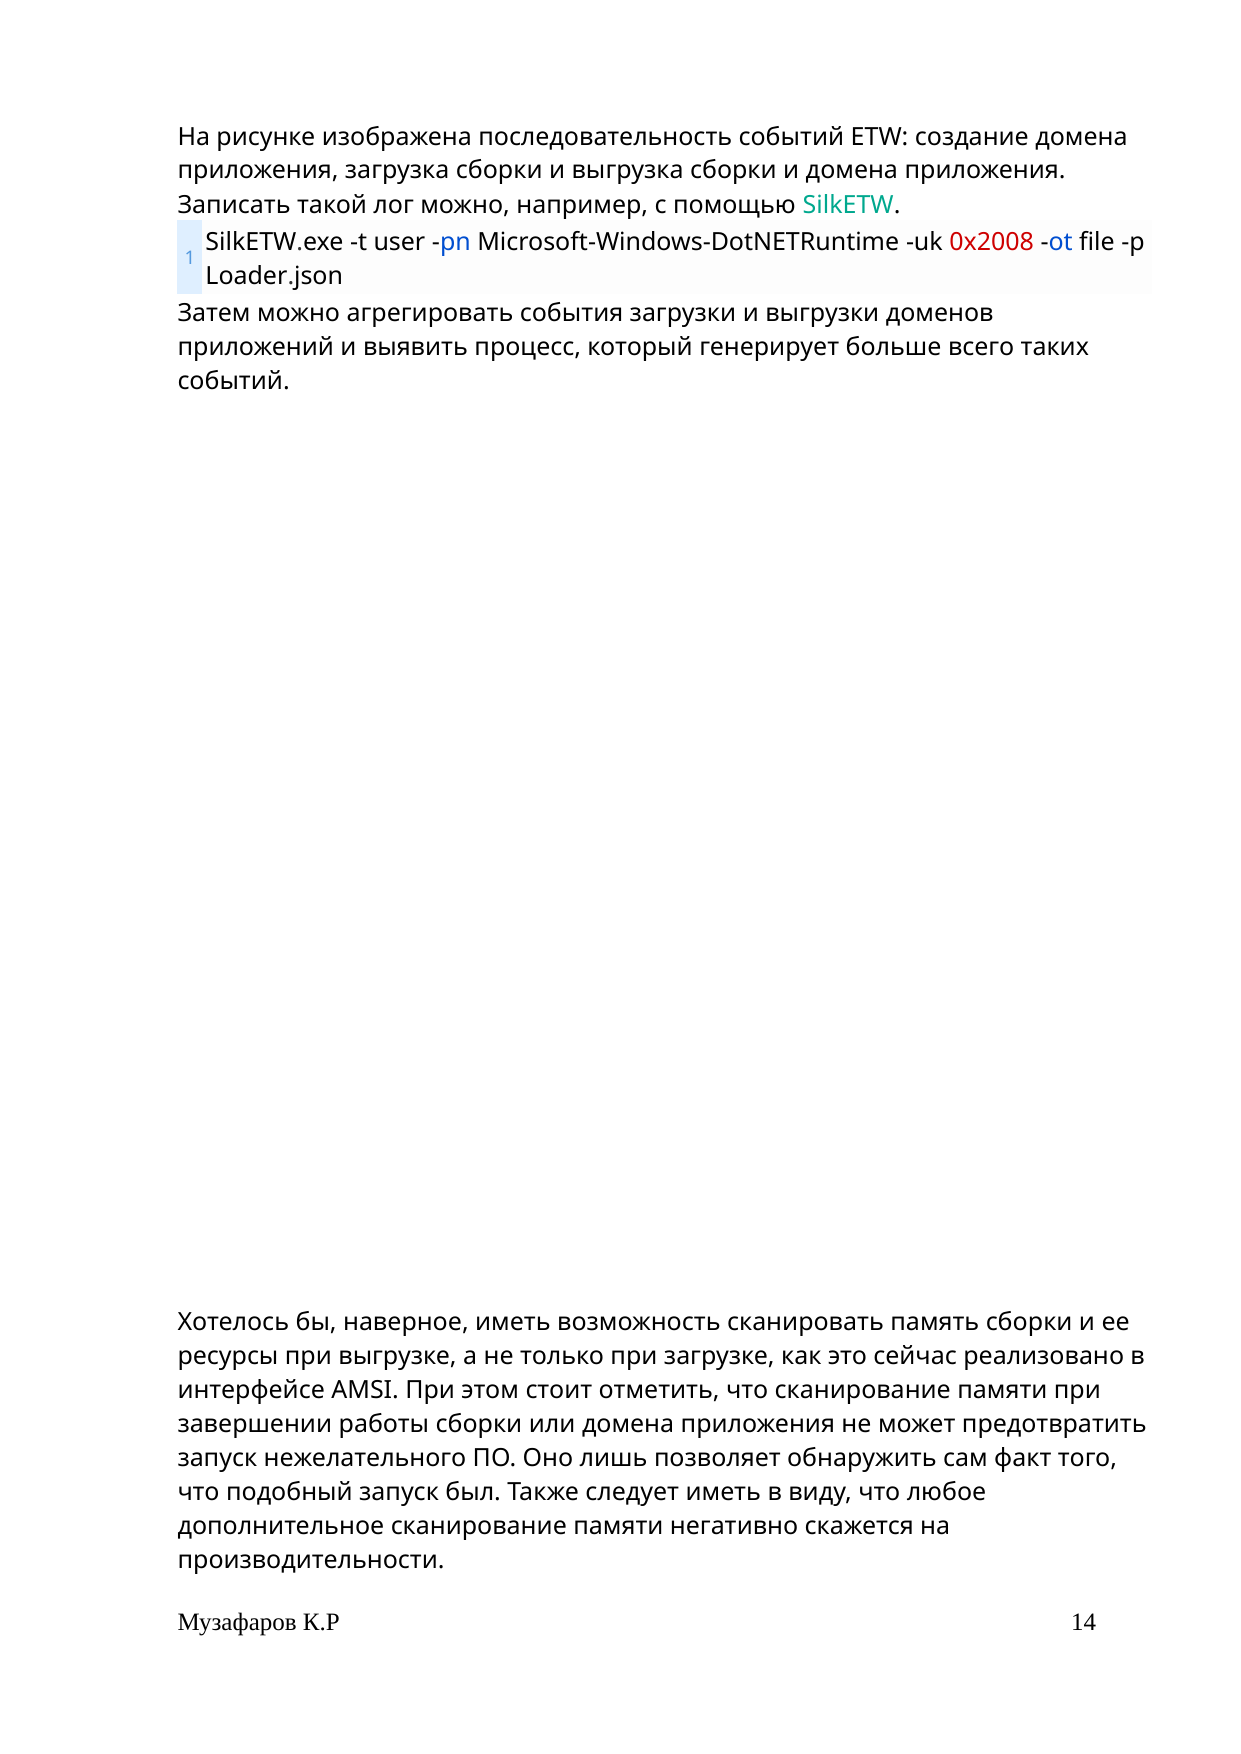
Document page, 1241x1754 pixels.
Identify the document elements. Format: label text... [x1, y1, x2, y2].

text На рисунке изображена последовательность событий ETW: создание домена приложения, загрузка сборки и выгрузка сборки и домена приложения. Записать такой лог можно, например, с помощью SilkETW. [177, 118, 1152, 220]
text Хотелось бы, наверное, иметь возможность сканировать память сборки и ее ресурсы при выгрузке, а не только при загрузке, как это сейчас реализовано в интерфейсе AMSI. При этом стоит отметить, что сканирование памяти при завершении работы сборки или домена приложения не может предотвратить запуск нежелательного ПО. Оно лишь позволяет обнаружить сам факт того, что подобный запуск был. Также следует иметь в виду, что любое дополнительное сканирование памяти негативно скажется на производительности. [177, 1303, 1152, 1576]
text Затем можно агрегировать события загрузки и выгрузки доменов приложений и выявить процесс, который генерирует больше всего таких событий. [177, 294, 1152, 396]
table_header 1 [177, 220, 202, 294]
table_header SilkETW.exe -t user -pn Microsoft-Windows-DotNETRuntime -uk 0x2008 -ot file -p Loader.json [202, 220, 1152, 294]
